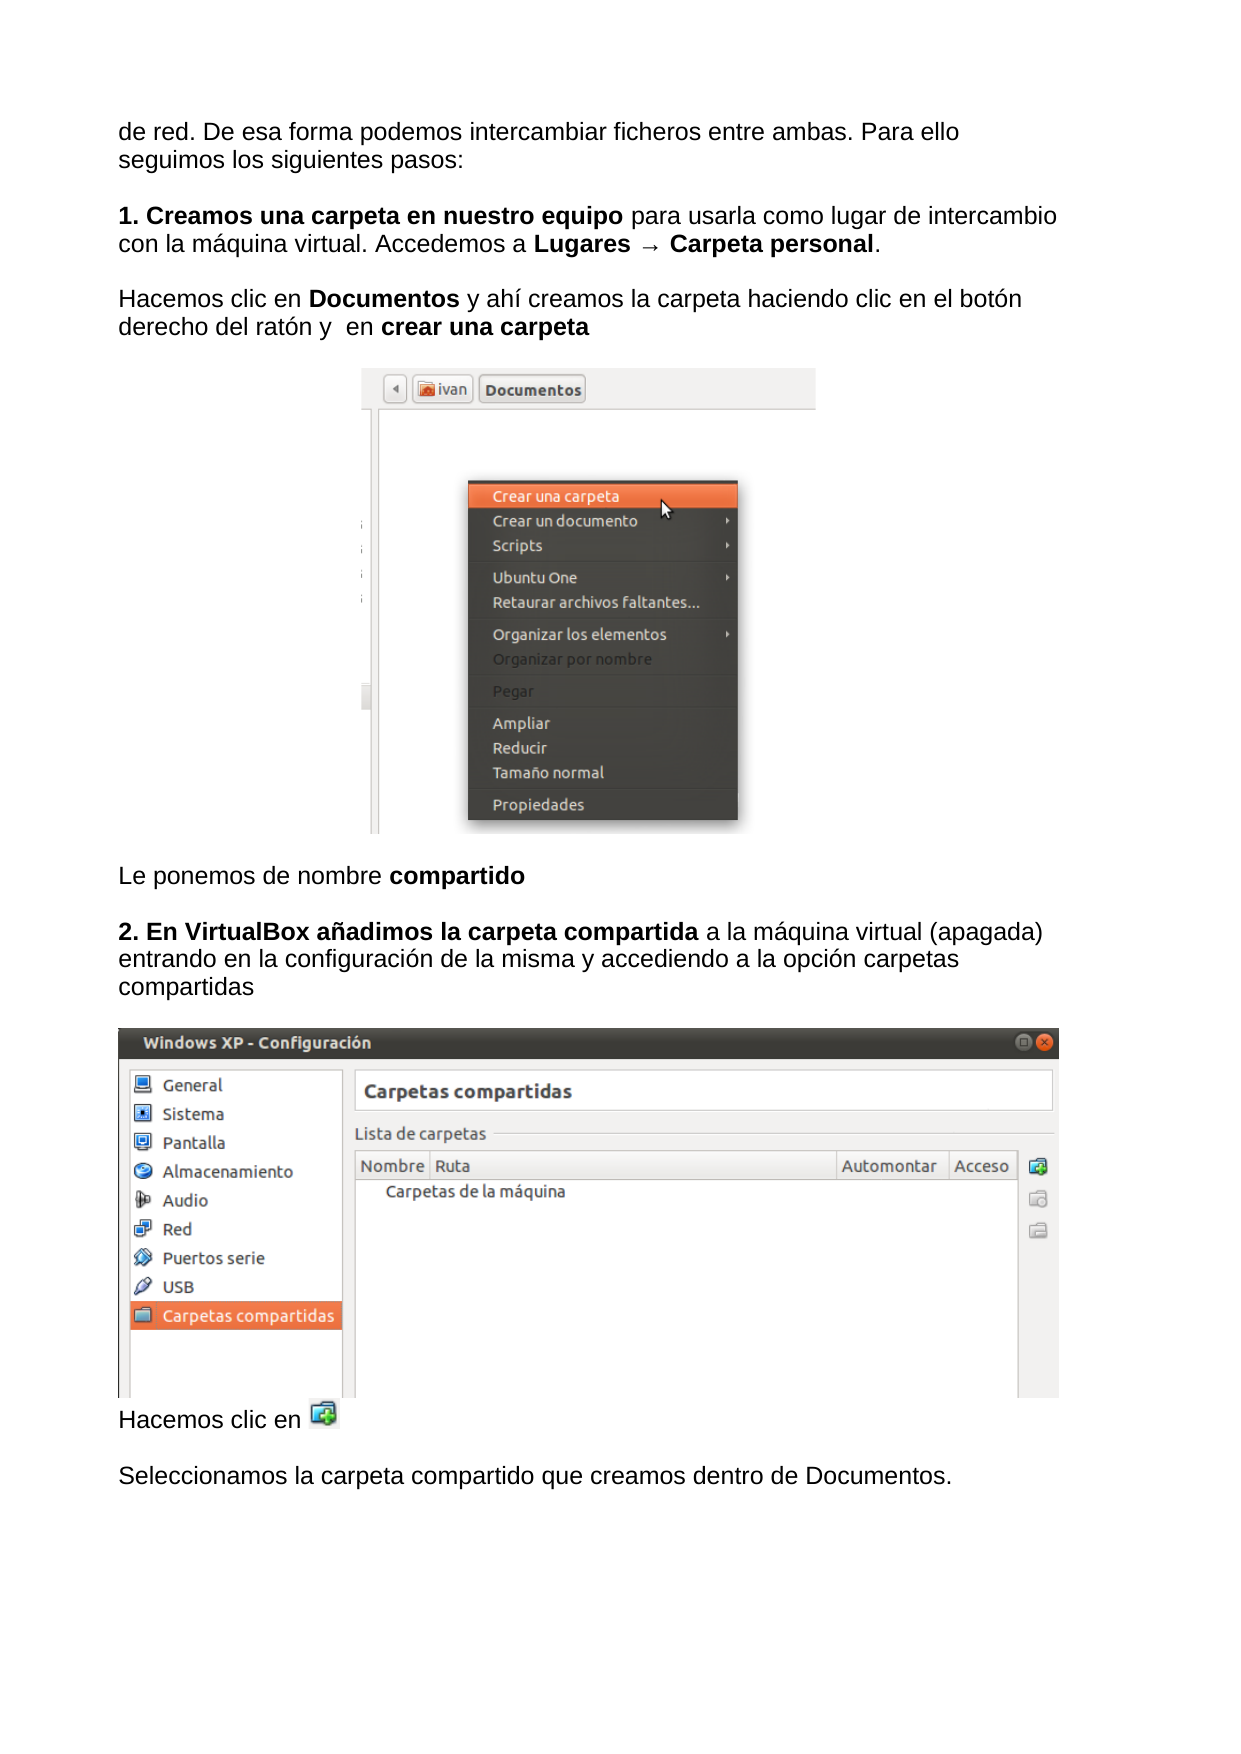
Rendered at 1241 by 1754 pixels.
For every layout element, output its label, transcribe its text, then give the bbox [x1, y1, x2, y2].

text Hacemos clic en Documentos y ahí creamos la carpeta haciendo clic en el botón derecho del ratón y en crear una carpeta [118, 285, 1059, 341]
text de red. De esa forma podemos intercambiar ficheros entre ambas. Para ello seguimos los siguientes pasos: [118, 118, 1059, 174]
text 2. En VirtualBox añadimos la carpeta compartida a la máquina virtual (apagada) entrando en la configuración de la misma y accediendo a la opción carpetas compartidas [118, 917, 1059, 1001]
text Seleccionamos la carpeta compartido que creamos dentro de Documentos. [118, 1462, 1059, 1490]
text Le ponemos de nombre compartido [118, 862, 1059, 890]
picture [361, 368, 816, 834]
picture [118, 1028, 1059, 1429]
text Hacemos clic en [118, 1398, 1059, 1434]
text 1. Creamos una carpeta en nuestro equipo para usarla como lugar de intercambio con la máquina virtual. Accedemos a Lugares → Carpeta personal. [118, 202, 1059, 257]
